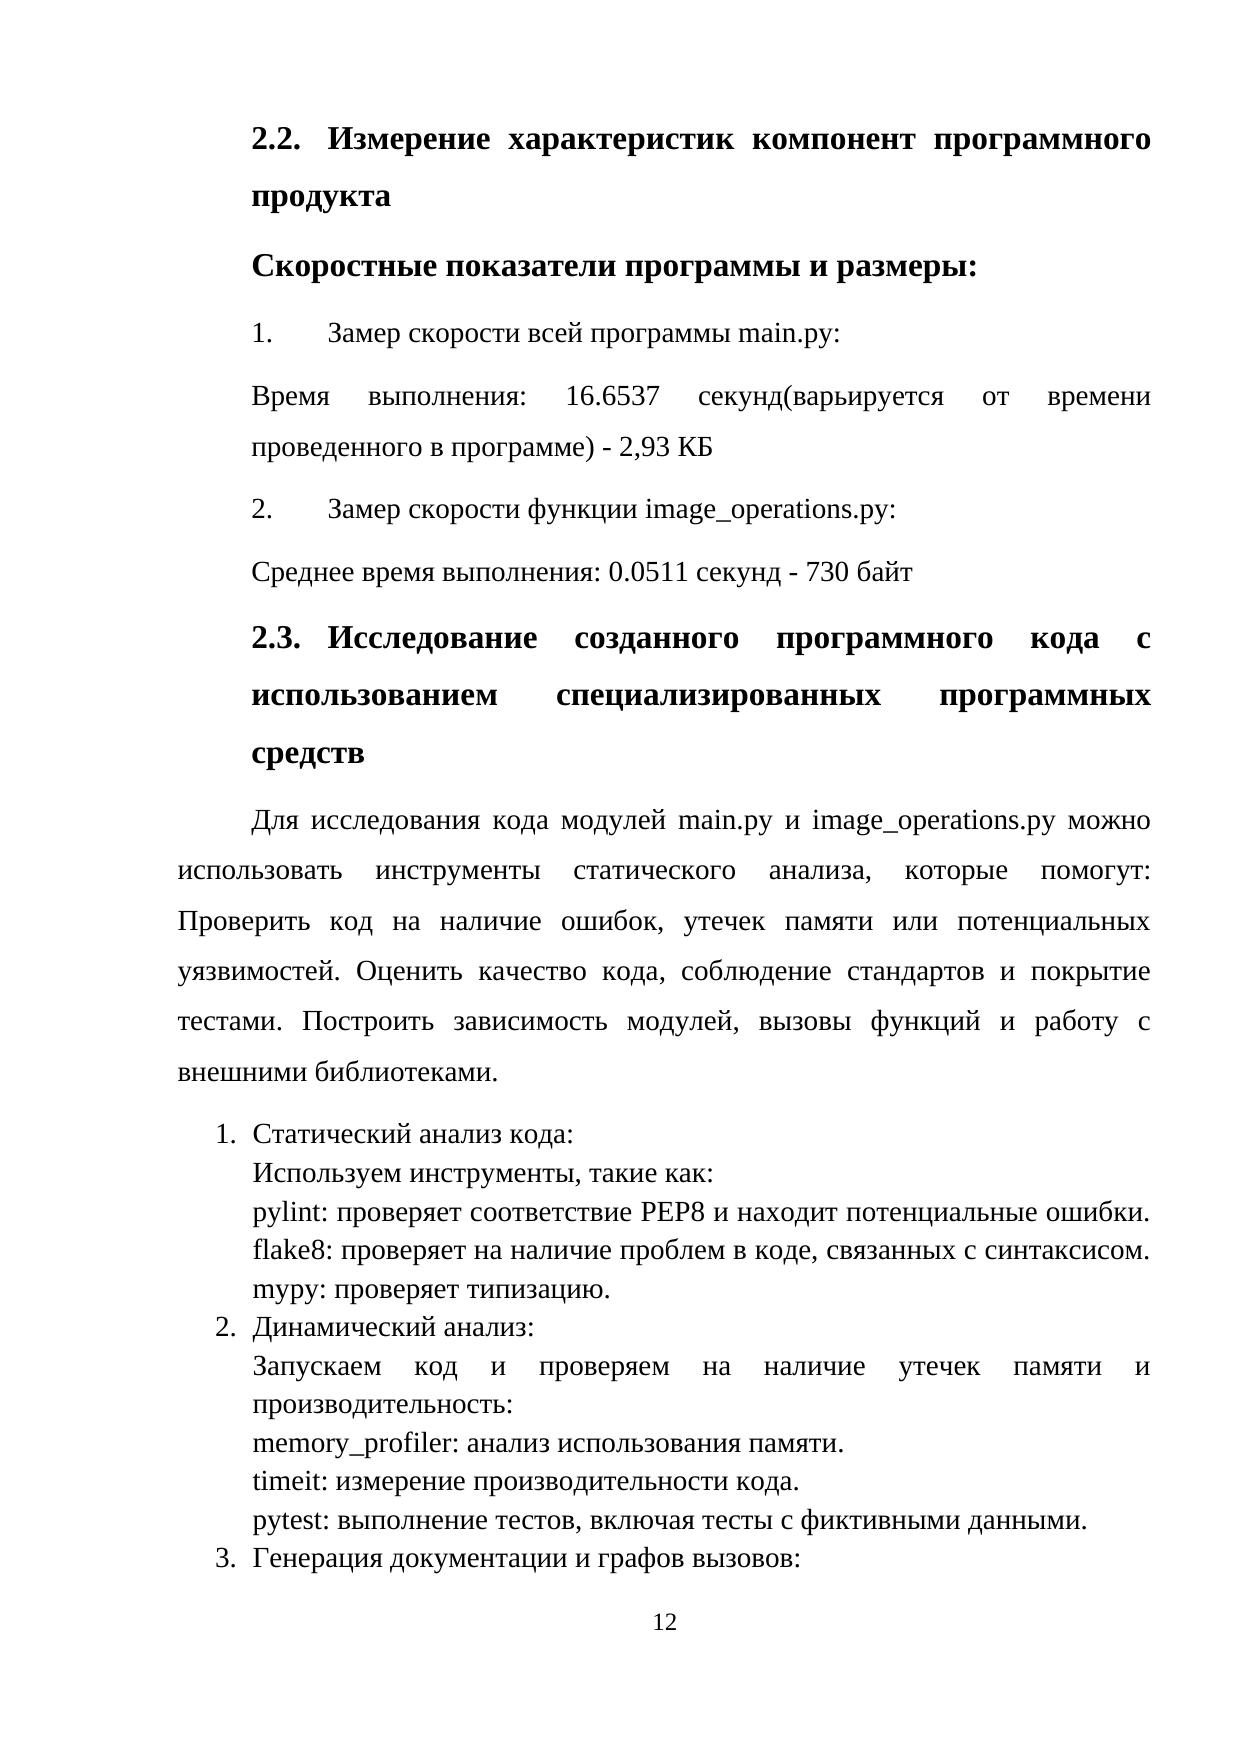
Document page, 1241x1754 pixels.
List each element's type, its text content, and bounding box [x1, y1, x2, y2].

list Замер скорости всей программы main.py: [251, 316, 1152, 349]
list Используем инструменты, такие как: [215, 1155, 1152, 1189]
list Запускаем код и проверяем на наличие утечек памяти и производительность: [215, 1348, 1152, 1420]
list Динамический анализ: [215, 1309, 1152, 1343]
list pytest: выполнение тестов, включая тесты с фиктивными данными. [215, 1502, 1152, 1536]
text Для исследования кода модулей main.py и image_operations.py можно использовать инструменты статического анализа, которые помогут: Проверить код на наличие ошибок, утечек памяти или потенциальных уязвимостей. Оценить качество кода, соблюдение стандартов и покрытие тестами. Построить зависимость модулей, вызовы функций и работу с внешними библиотеками. [177, 802, 1152, 1087]
list Скоростные показатели программы и размеры: [251, 246, 1152, 284]
text Среднее время выполнения: 0.0511 секунд - 730 байт [251, 554, 1152, 588]
list Время выполнения: 16.6537 секунд(варьируется от времени проведенного в программе) - 2,93 КБ [251, 378, 1152, 462]
list Статический анализ кода: [215, 1117, 1152, 1150]
list Замер скорости функции image_operations.py: [251, 492, 1152, 525]
list pylint: проверяет соответствие PEP8 и находит потенциальные ошибки. flake8: проверяет на наличие проблем в коде, связанных с синтаксисом. mypy: проверяет типизацию. [215, 1194, 1152, 1304]
list memory_profiler: анализ использования памяти. [215, 1425, 1152, 1458]
list Измерение характеристик компонент программного продукта [251, 118, 1152, 214]
list Генерация документации и графов вызовов: [215, 1541, 1152, 1574]
list Исследование созданного программного кода с использованием специализированных программных средств [251, 617, 1152, 771]
list timeit: измерение производительности кода. [215, 1463, 1152, 1497]
